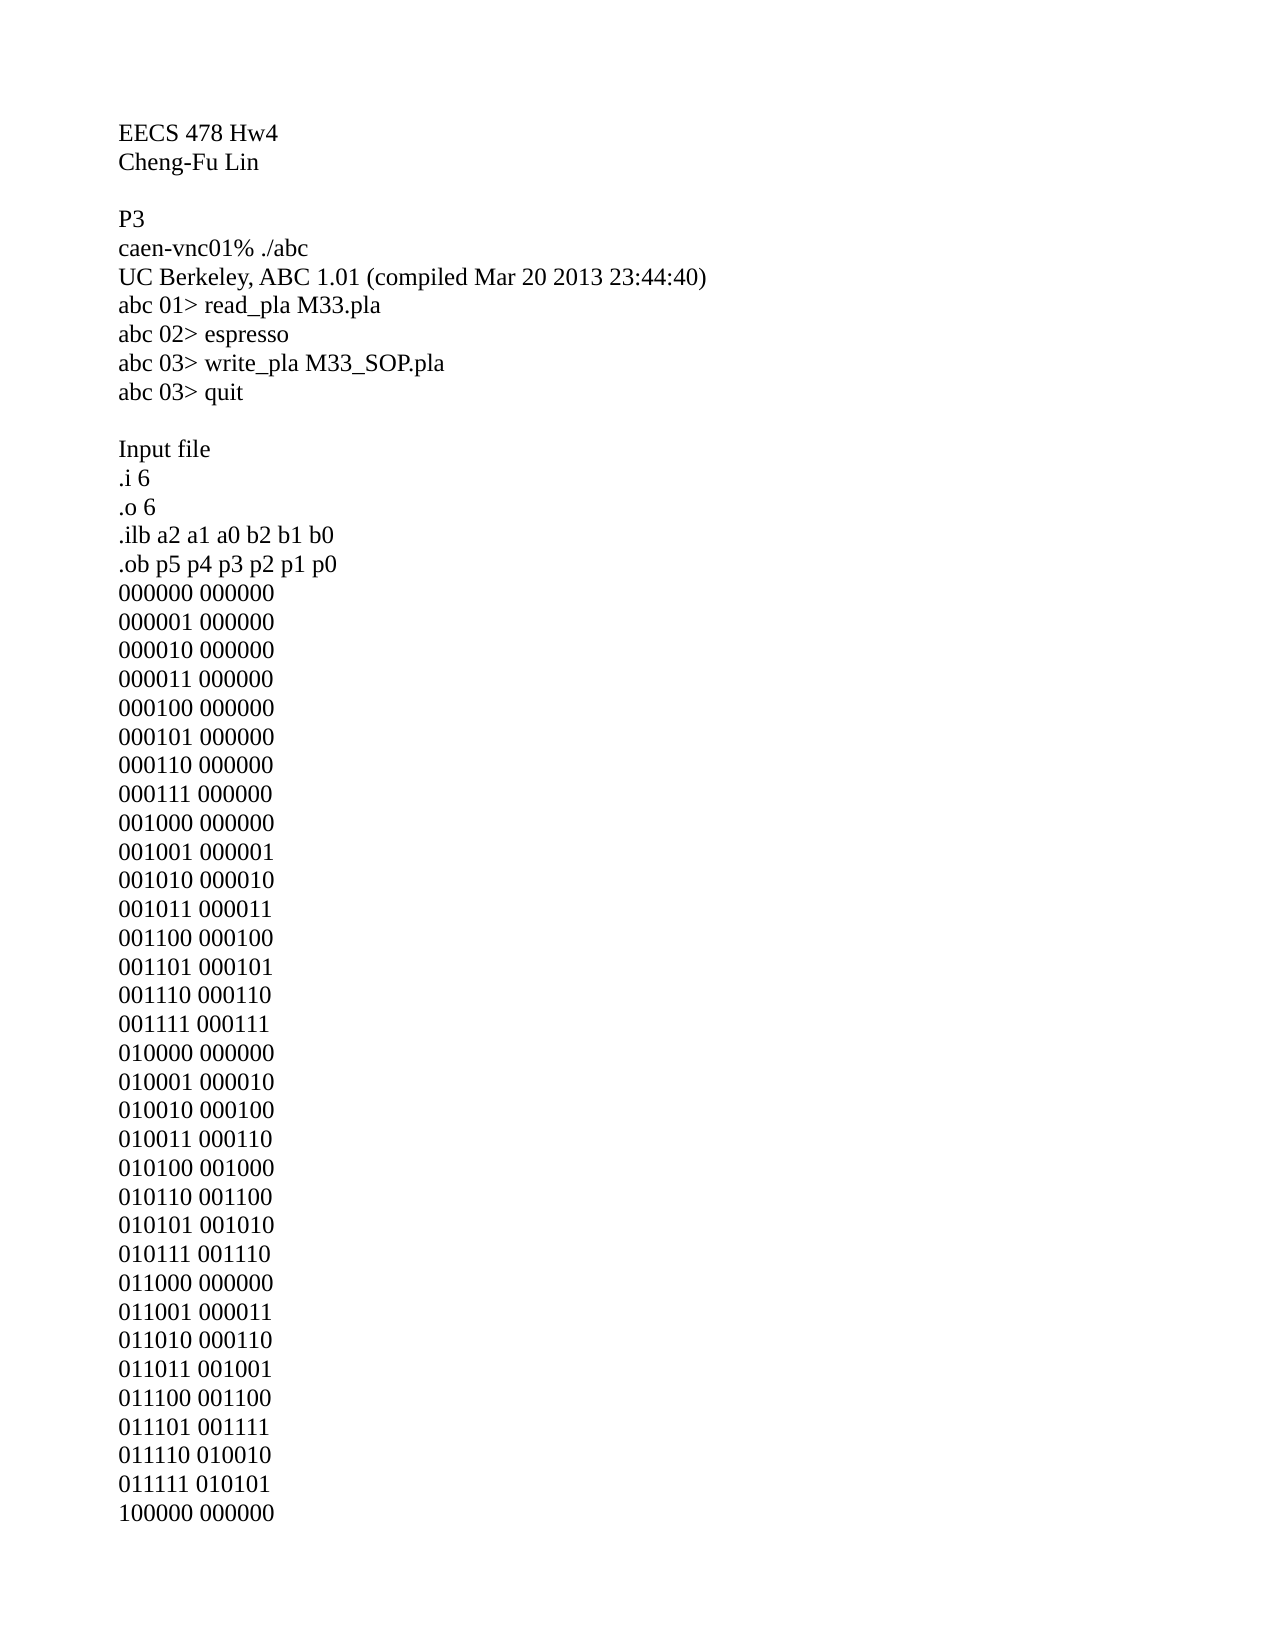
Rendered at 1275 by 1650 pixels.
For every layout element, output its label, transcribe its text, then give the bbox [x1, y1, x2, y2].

text abc 03> write_pla M33_SOP.pla [118, 348, 1157, 377]
text 000100 000000 [118, 693, 1157, 722]
text 001001 000001 [118, 837, 1157, 866]
text .ilb a2 a1 a0 b2 b1 b0 [118, 521, 1157, 549]
text 001010 000010 [118, 866, 1157, 894]
text 011000 000000 [118, 1268, 1157, 1297]
text 011010 000110 [118, 1326, 1157, 1354]
text 001100 000100 [118, 923, 1157, 952]
text P3 [118, 204, 1157, 233]
text 011001 000011 [118, 1297, 1157, 1326]
text 001101 000101 [118, 952, 1157, 981]
text 000000 000000 [118, 578, 1157, 607]
text 000010 000000 [118, 636, 1157, 664]
text 011100 001100 [118, 1383, 1157, 1412]
text 000101 000000 [118, 722, 1157, 751]
text 000110 000000 [118, 751, 1157, 779]
text 100000 000000 [118, 1498, 1157, 1527]
text caen-vnc01% ./abc [118, 233, 1157, 262]
text abc 01> read_pla M33.pla [118, 291, 1157, 319]
text 010000 000000 [118, 1038, 1157, 1067]
text 001011 000011 [118, 894, 1157, 923]
text 011011 001001 [118, 1354, 1157, 1383]
text UC Berkeley, ABC 1.01 (compiled Mar 20 2013 23:44:40) [118, 262, 1157, 291]
text .o 6 [118, 492, 1157, 521]
text abc 03> quit [118, 377, 1157, 406]
text .i 6 [118, 463, 1157, 492]
text 001110 000110 [118, 981, 1157, 1009]
text 010111 001110 [118, 1239, 1157, 1268]
text 011101 001111 [118, 1412, 1157, 1441]
text 000011 000000 [118, 664, 1157, 693]
text 010110 001100 [118, 1182, 1157, 1211]
text 011111 010101 [118, 1469, 1157, 1498]
text 010011 000110 [118, 1124, 1157, 1153]
text 001111 000111 [118, 1009, 1157, 1038]
text 010001 000010 [118, 1067, 1157, 1096]
text abc 02> espresso [118, 319, 1157, 348]
text 000001 000000 [118, 607, 1157, 636]
text Input file [118, 434, 1157, 463]
text Cheng-Fu Lin [118, 147, 1157, 176]
text 011110 010010 [118, 1441, 1157, 1469]
text 010010 000100 [118, 1096, 1157, 1124]
text 001000 000000 [118, 808, 1157, 837]
text 010101 001010 [118, 1211, 1157, 1239]
text .ob p5 p4 p3 p2 p1 p0 [118, 549, 1157, 578]
text EECS 478 Hw4 [118, 118, 1157, 147]
text 000111 000000 [118, 779, 1157, 808]
text 010100 001000 [118, 1153, 1157, 1182]
